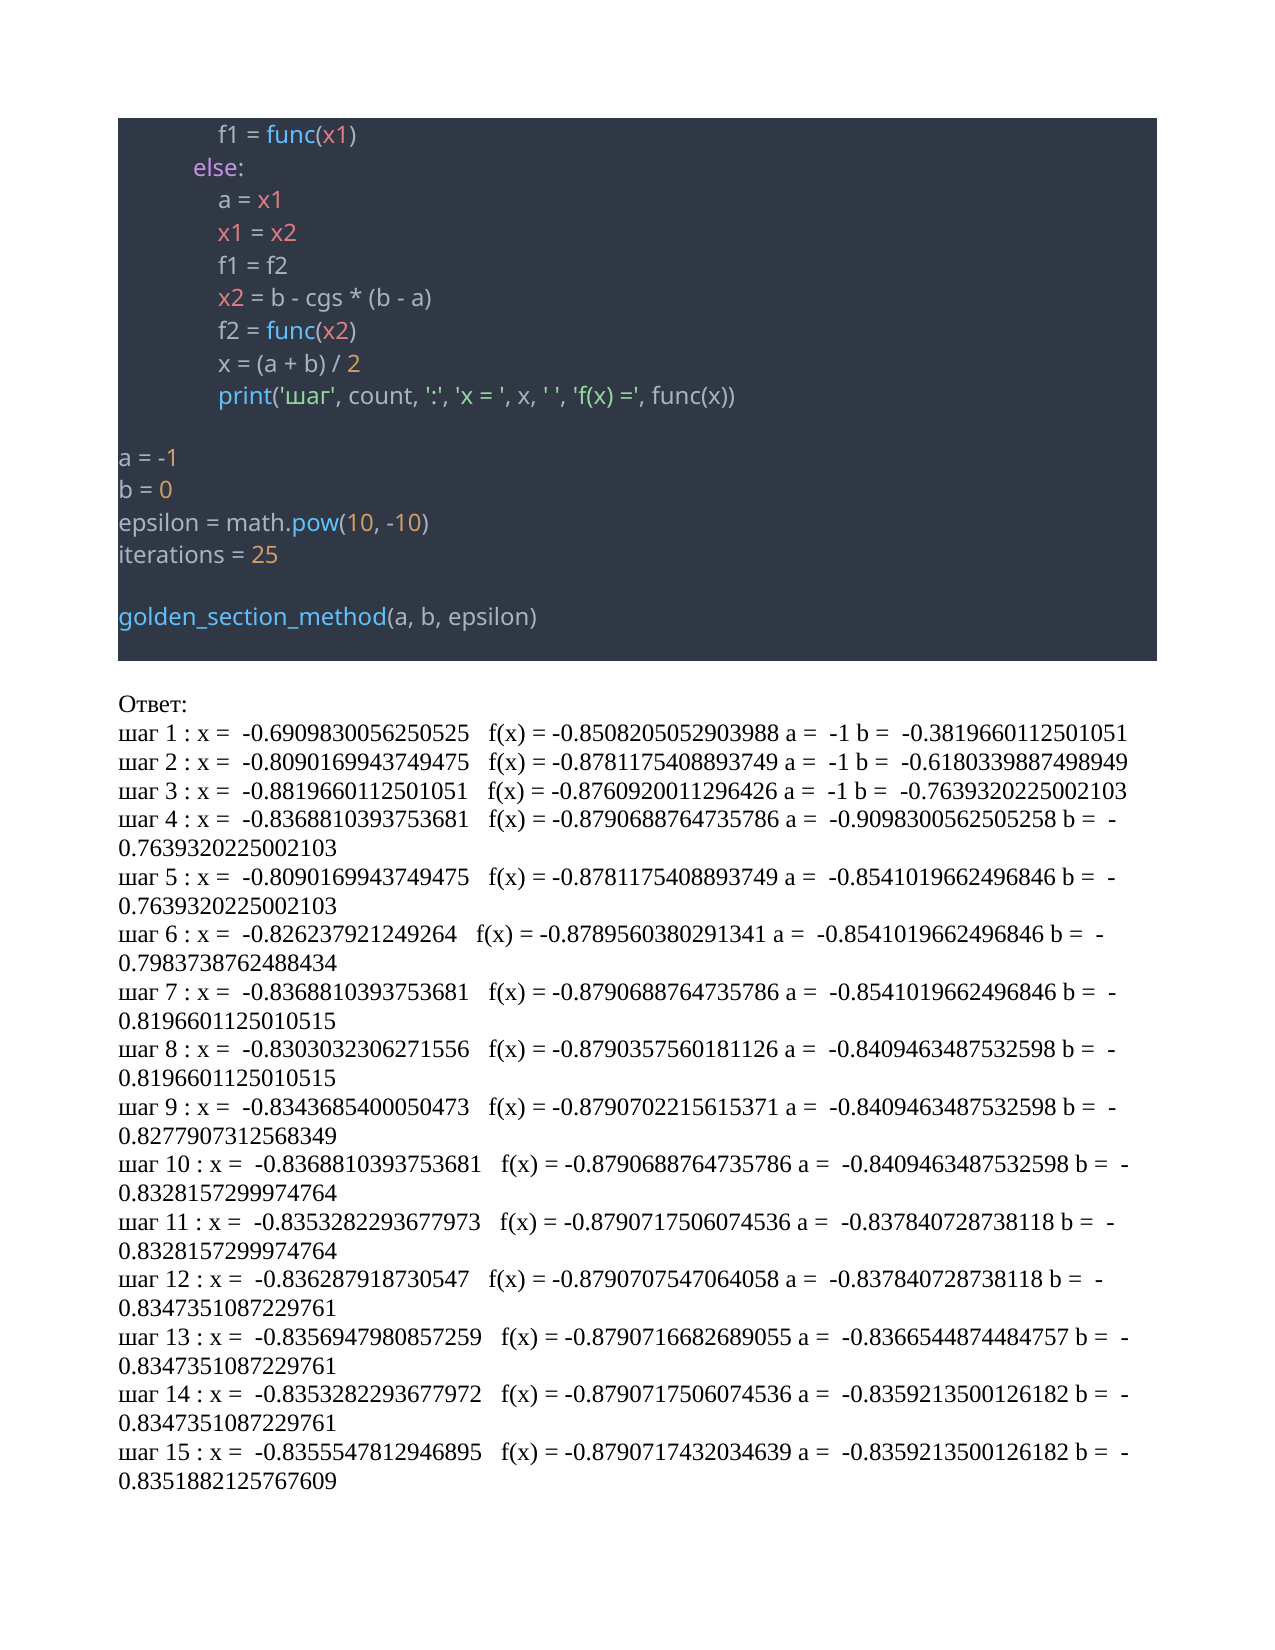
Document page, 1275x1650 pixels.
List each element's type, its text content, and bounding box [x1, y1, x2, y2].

text шаг 12 : x = -0.836287918730547 f(x) = -0.8790707547064058 a = -0.837840728738118 b = -0.8347351087229761 [118, 1264, 1157, 1322]
text шаг 13 : x = -0.8356947980857259 f(x) = -0.8790716682689055 a = -0.8366544874484757 b = -0.8347351087229761 [118, 1322, 1157, 1379]
text шаг 4 : x = -0.8368810393753681 f(x) = -0.8790688764735786 a = -0.9098300562505258 b = -0.7639320225002103 [118, 804, 1157, 862]
text шаг 9 : x = -0.8343685400050473 f(x) = -0.8790702215615371 a = -0.8409463487532598 b = -0.8277907312568349 [118, 1092, 1157, 1149]
text шаг 14 : x = -0.8353282293677972 f(x) = -0.8790717506074536 a = -0.8359213500126182 b = -0.8347351087229761 [118, 1379, 1157, 1437]
text шаг 6 : x = -0.826237921249264 f(x) = -0.8789560380291341 a = -0.8541019662496846 b = -0.7983738762488434 [118, 919, 1157, 977]
text шаг 10 : x = -0.8368810393753681 f(x) = -0.8790688764735786 a = -0.8409463487532598 b = -0.8328157299974764 [118, 1149, 1157, 1207]
text шаг 8 : x = -0.8303032306271556 f(x) = -0.8790357560181126 a = -0.8409463487532598 b = -0.8196601125010515 [118, 1034, 1157, 1092]
text Ответ: [118, 689, 1157, 718]
text шаг 3 : x = -0.8819660112501051 f(x) = -0.8760920011296426 a = -1 b = -0.7639320225002103 [118, 776, 1157, 804]
text f1 = func(x1) else: a = x1 x1 = x2 f1 = f2 x2 = b - cgs * (b - a) f2 = func(x2) x = (a + b) / 2 print('шаг', count, ':', 'x = ', x, ' ', 'f(x) =', func(x)) a = -1 b = 0 epsilon = math.pow(10, -10) iterations = 25 golden_section_method(a, b, epsilon) [118, 118, 1157, 661]
text шаг 11 : x = -0.8353282293677973 f(x) = -0.8790717506074536 a = -0.837840728738118 b = -0.8328157299974764 [118, 1207, 1157, 1264]
text шаг 2 : x = -0.8090169943749475 f(x) = -0.8781175408893749 a = -1 b = -0.6180339887498949 [118, 747, 1157, 776]
text шаг 5 : x = -0.8090169943749475 f(x) = -0.8781175408893749 a = -0.8541019662496846 b = -0.7639320225002103 [118, 862, 1157, 919]
text шаг 7 : x = -0.8368810393753681 f(x) = -0.8790688764735786 a = -0.8541019662496846 b = -0.8196601125010515 [118, 977, 1157, 1034]
text шаг 1 : x = -0.6909830056250525 f(x) = -0.8508205052903988 a = -1 b = -0.3819660112501051 [118, 718, 1157, 747]
text шаг 15 : x = -0.8355547812946895 f(x) = -0.8790717432034639 a = -0.8359213500126182 b = -0.8351882125767609 [118, 1437, 1157, 1494]
